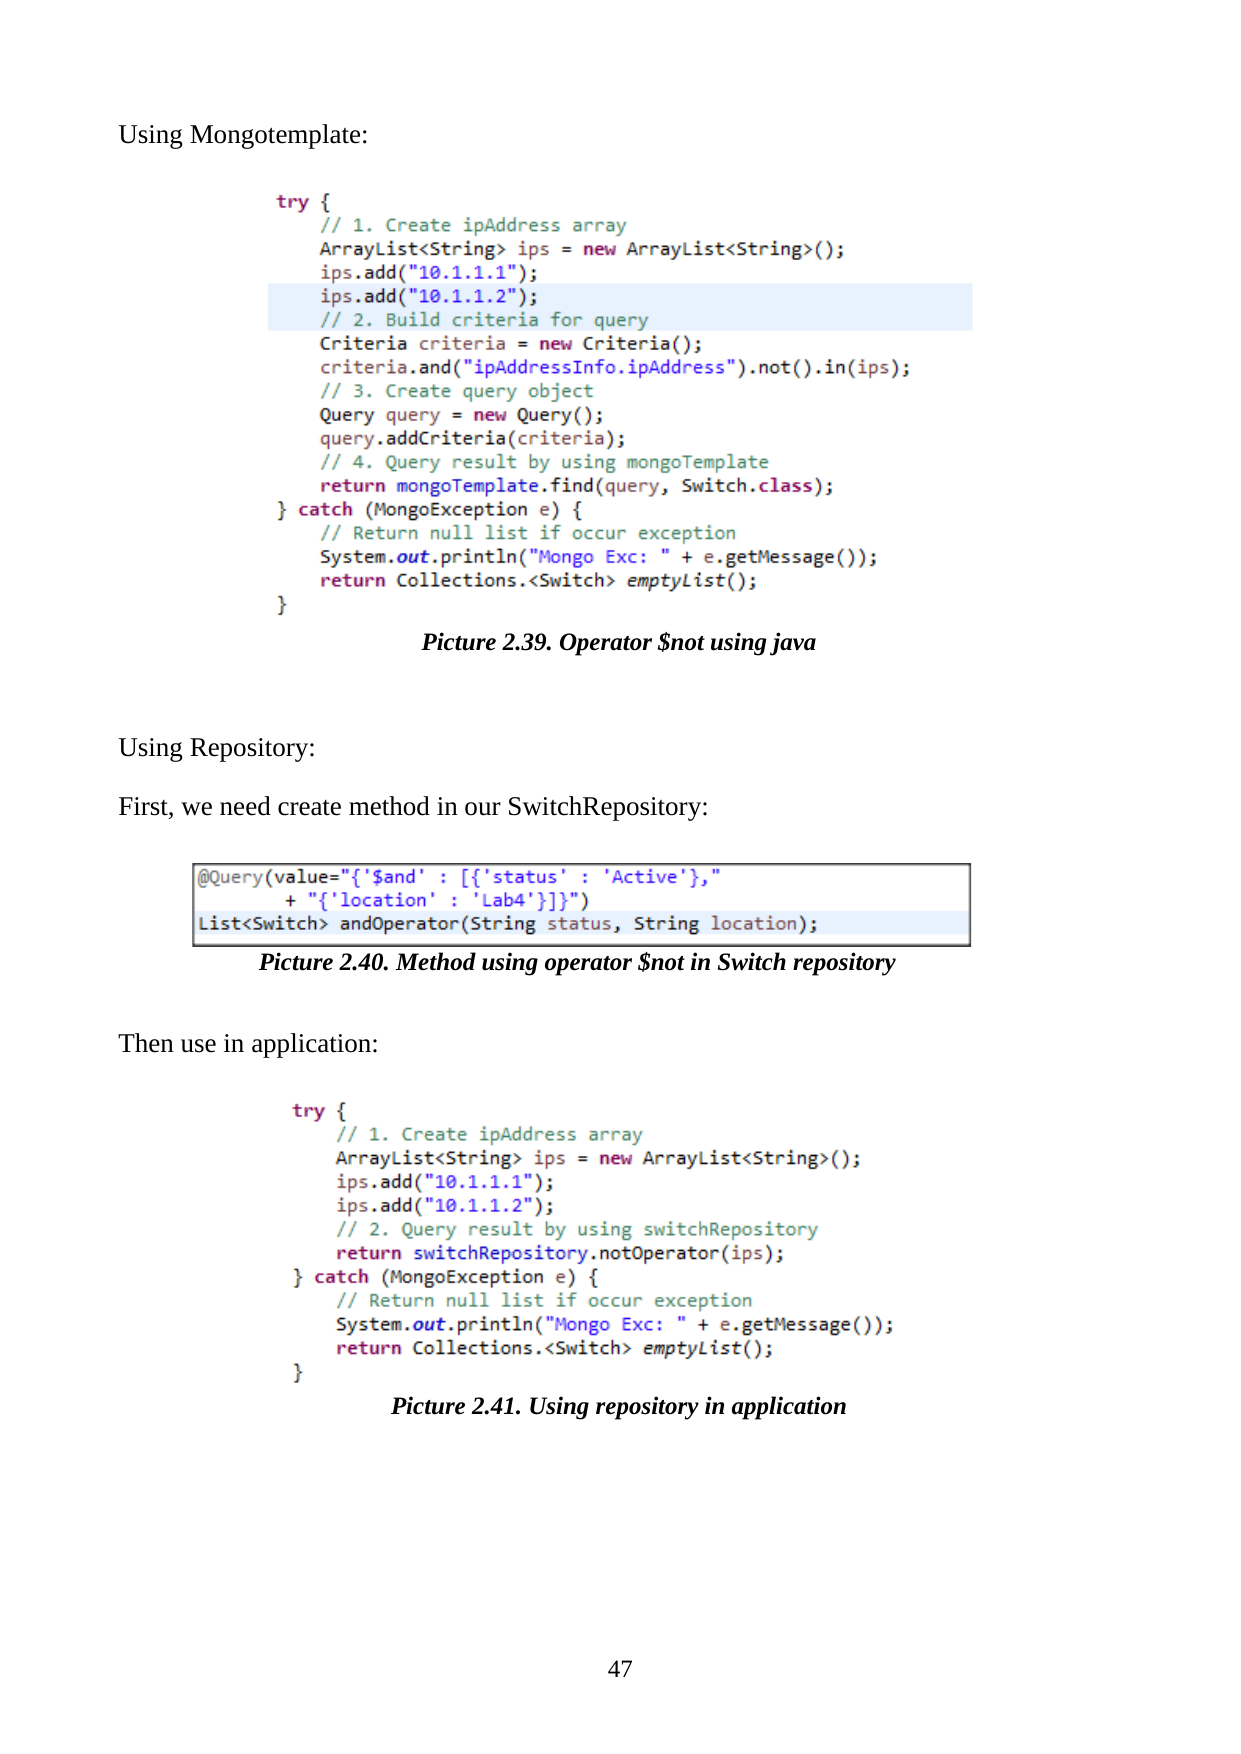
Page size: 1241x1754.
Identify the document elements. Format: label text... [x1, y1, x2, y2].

text Picture 2.40. Method using operator $not in Switch repository [192, 947, 971, 975]
text Picture 2.39. Operator $not using java [268, 628, 972, 656]
text Using Mongotemplate: [118, 118, 1122, 149]
text Using Repository: [118, 731, 1122, 762]
text First, we need create method in our SwitchRepository: [118, 790, 1122, 821]
text Then use in application: [118, 1027, 1122, 1058]
text Picture 2.41. Using repository in application [283, 1391, 957, 1419]
picture [192, 863, 972, 947]
